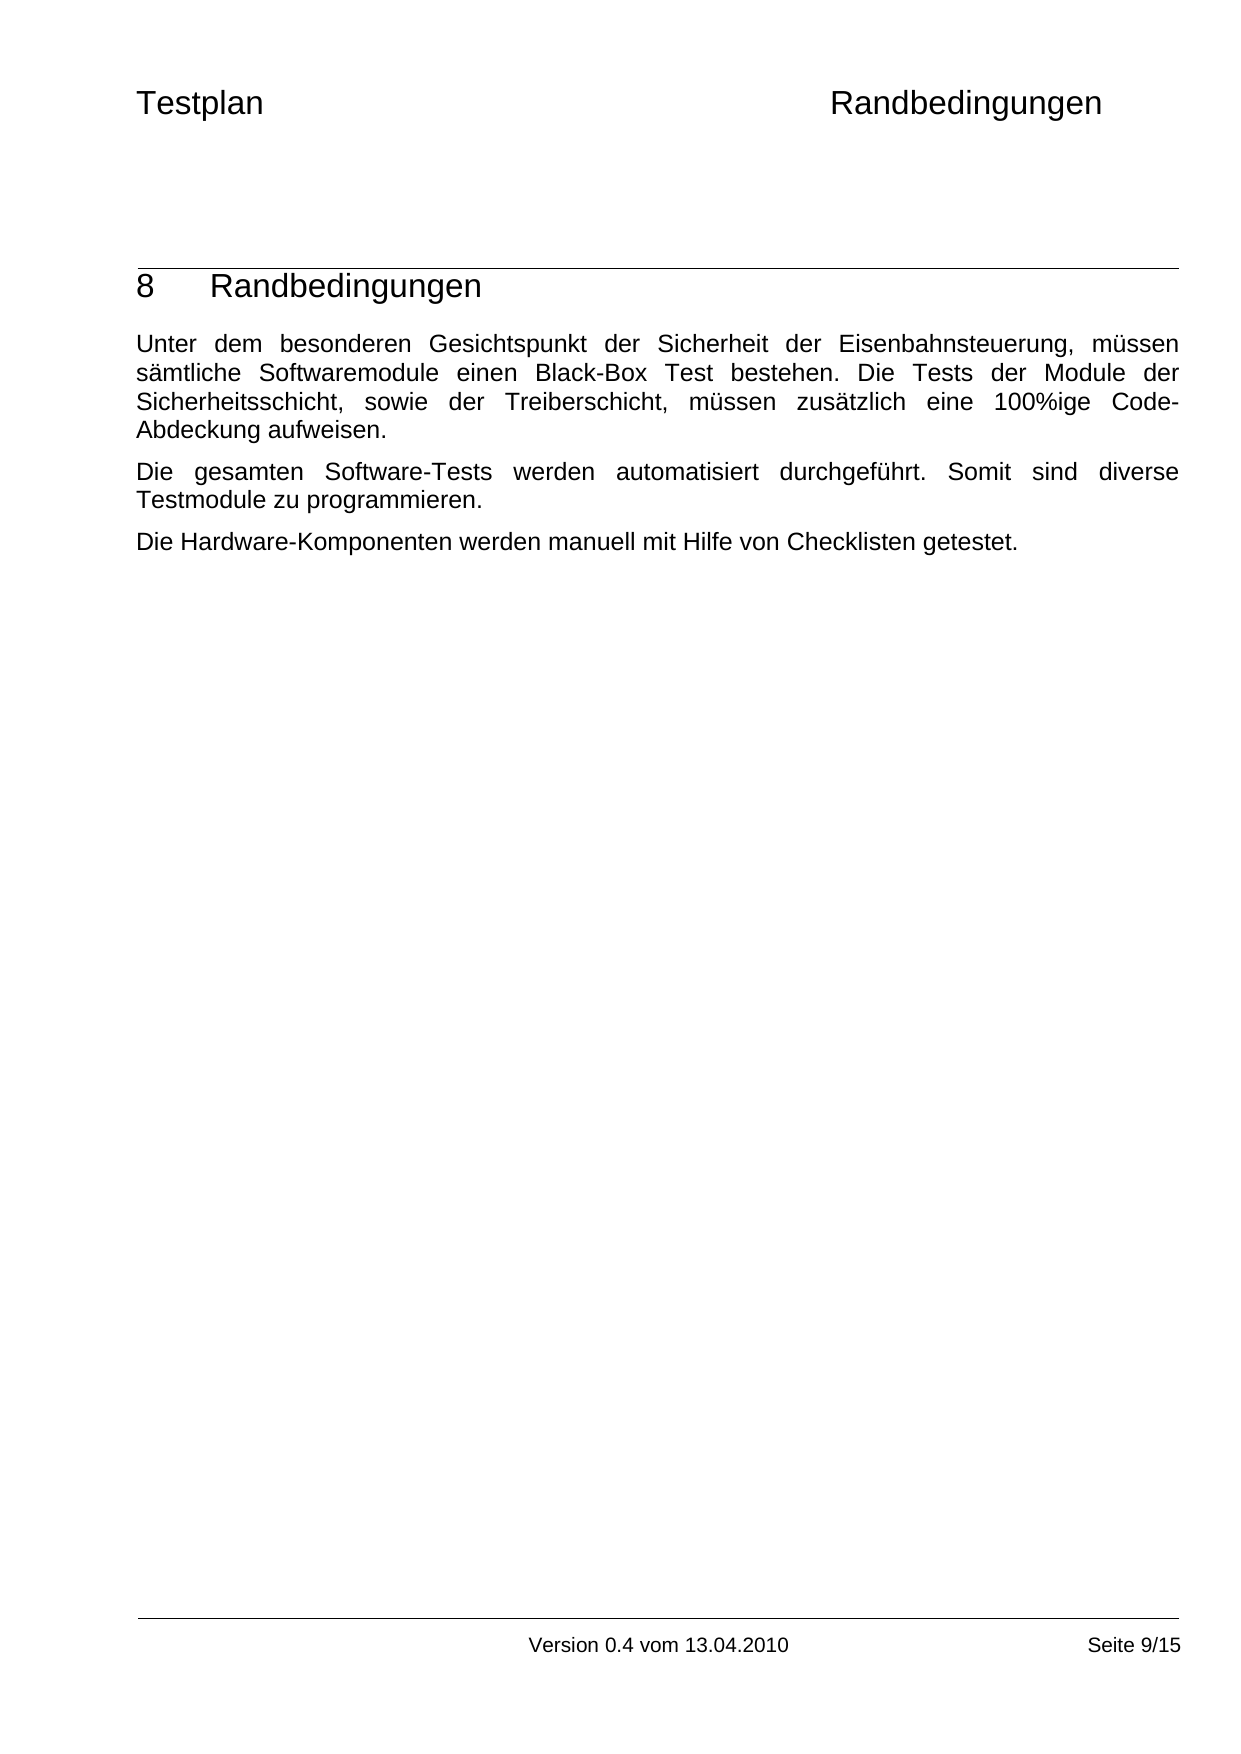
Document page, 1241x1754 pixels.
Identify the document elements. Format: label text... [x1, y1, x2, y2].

subtitle Randbedingungen [136, 289, 383, 304]
subtitle Randbedingungen [382, 289, 439, 304]
subtitle Randbedingungen [438, 289, 1181, 304]
text Die gesamten Software-Tests werden automatisiert durchgeführt. Somit sind diverse Testmodule zu programmieren. [136, 457, 1181, 514]
text Unter dem besonderen Gesichtspunkt der Sicherheit der Eisenbahnsteuerung, müssen sämtliche Softwaremodule einen Black-Box Test bestehen. Die Tests der Module der Sicherheitsschicht, sowie der Treiberschicht, müssen zusätzlich eine 100%ige Code-Abdeckung aufweisen. [136, 329, 1181, 444]
text Die Hardware-Komponenten werden manuell mit Hilfe von Checklisten getestet. [136, 527, 1181, 556]
